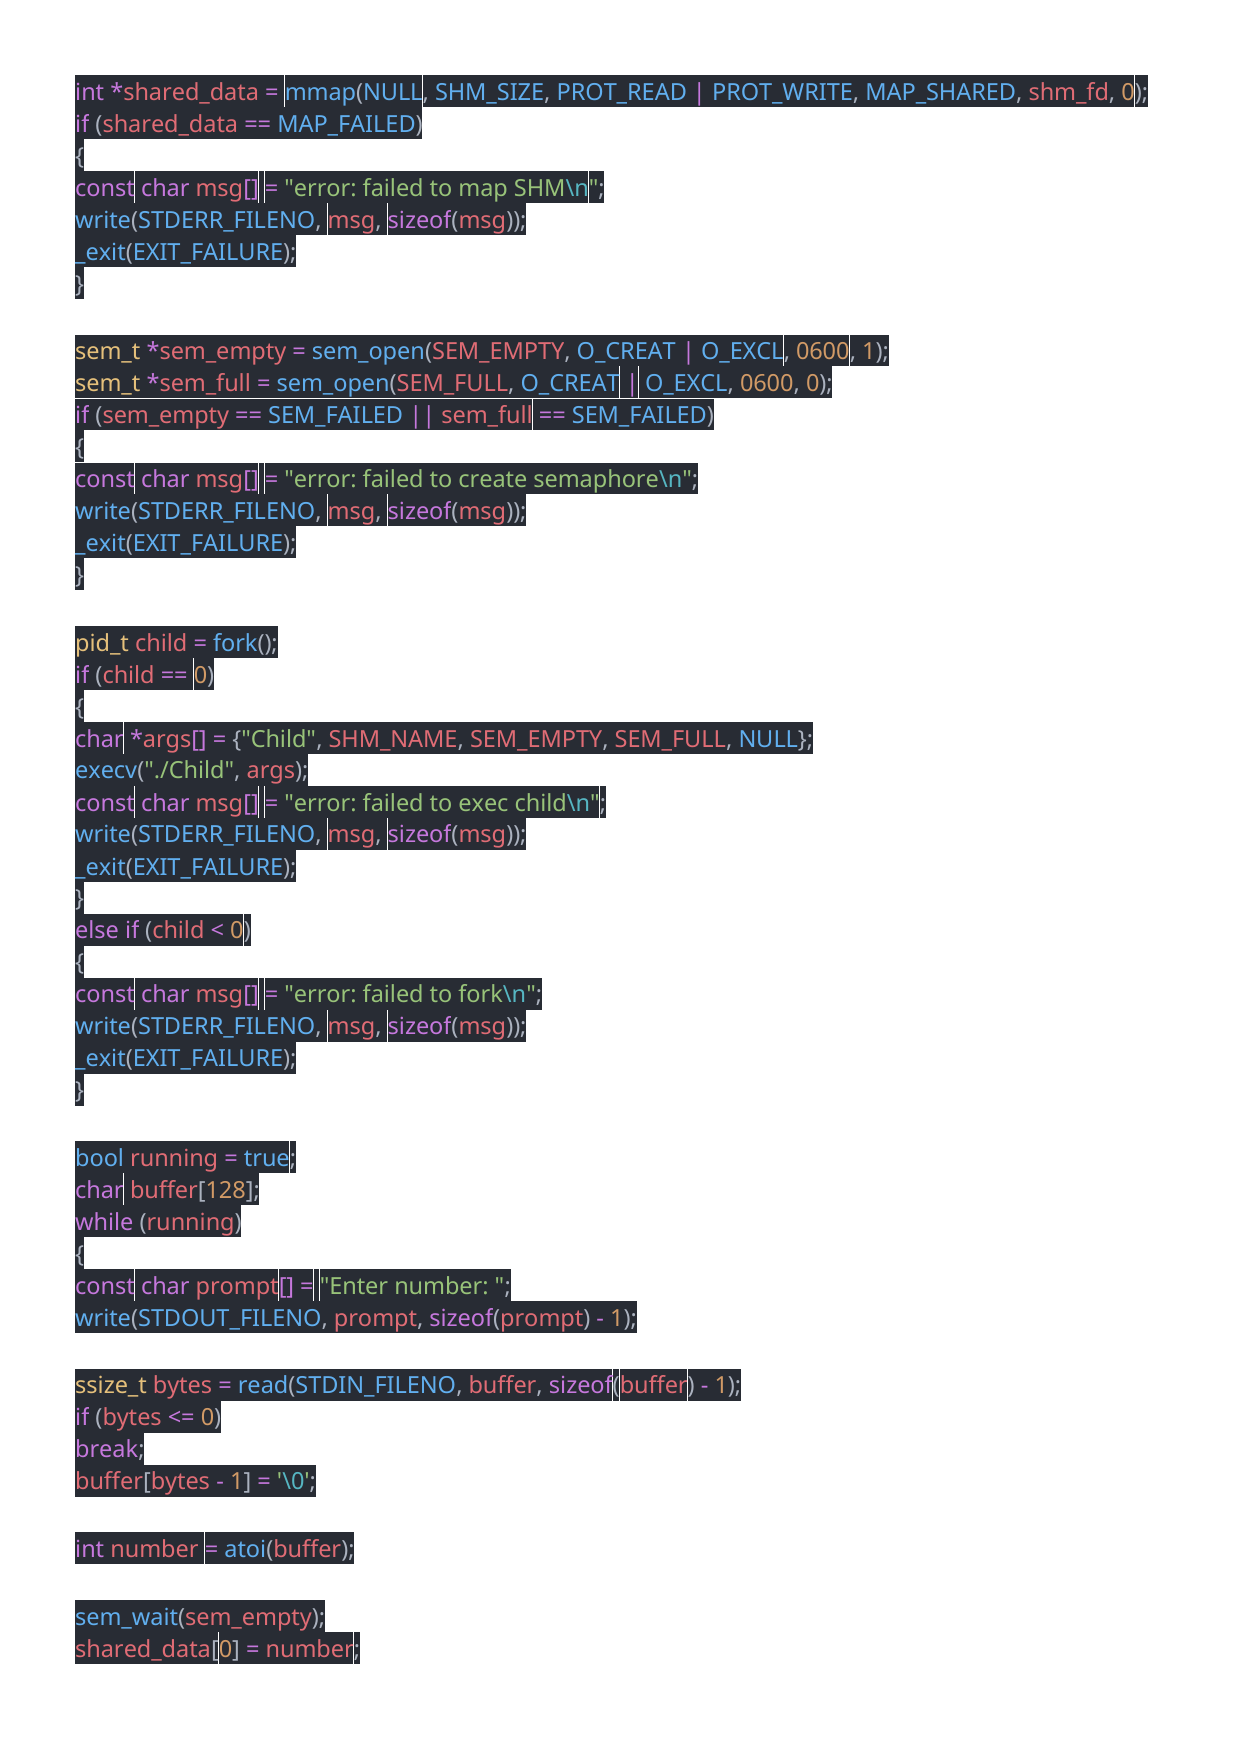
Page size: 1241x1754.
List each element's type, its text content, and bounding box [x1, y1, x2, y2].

text const char prompt[] = "Enter number: "; [75, 1269, 1165, 1301]
text int number = atoi(buffer); [75, 1532, 1165, 1564]
text { [75, 690, 1165, 722]
text } [75, 1074, 1165, 1106]
text } [75, 558, 1165, 590]
text write(STDERR_FILENO, msg, sizeof(msg)); [75, 494, 1165, 526]
text sem_wait(sem_empty); [75, 1600, 1165, 1632]
text const char msg[] = "error: failed to exec child\n"; [75, 786, 1165, 818]
text sem_t *sem_full = sem_open(SEM_FULL, O_CREAT | O_EXCL, 0600, 0); [75, 366, 1165, 398]
text const char msg[] = "error: failed to map SHM\n"; [75, 171, 1165, 203]
text { [75, 1237, 1165, 1269]
text pid_t child = fork(); [75, 626, 1165, 658]
text write(STDERR_FILENO, msg, sizeof(msg)); [75, 203, 1165, 235]
text _exit(EXIT_FAILURE); [75, 850, 1165, 882]
text ssize_t bytes = read(STDIN_FILENO, buffer, sizeof(buffer) - 1); [75, 1369, 1165, 1401]
text { [75, 946, 1165, 978]
text int *shared_data = mmap(NULL, SHM_SIZE, PROT_READ | PROT_WRITE, MAP_SHARED, shm_fd, 0); [75, 75, 1165, 107]
text } [75, 267, 1165, 299]
text { [75, 430, 1165, 462]
text if (shared_data == MAP_FAILED) [75, 107, 1165, 139]
text _exit(EXIT_FAILURE); [75, 1042, 1165, 1074]
text char *args[] = {"Child", SHM_NAME, SEM_EMPTY, SEM_FULL, NULL}; [75, 722, 1165, 754]
text bool running = true; [75, 1141, 1165, 1173]
text _exit(EXIT_FAILURE); [75, 526, 1165, 558]
text while (running) [75, 1205, 1165, 1237]
text { [75, 139, 1165, 171]
text } [75, 882, 1165, 914]
text shared_data[0] = number; [75, 1632, 1165, 1664]
text break; [75, 1433, 1165, 1465]
text else if (child < 0) [75, 914, 1165, 946]
text buffer[bytes - 1] = '\0'; [75, 1465, 1165, 1497]
text write(STDERR_FILENO, msg, sizeof(msg)); [75, 818, 1165, 850]
text const char msg[] = "error: failed to create semaphore\n"; [75, 462, 1165, 494]
text if (sem_empty == SEM_FAILED || sem_full == SEM_FAILED) [75, 398, 1165, 430]
text if (bytes <= 0) [75, 1401, 1165, 1433]
text sem_t *sem_empty = sem_open(SEM_EMPTY, O_CREAT | O_EXCL, 0600, 1); [75, 334, 1165, 366]
text write(STDOUT_FILENO, prompt, sizeof(prompt) - 1); [75, 1301, 1165, 1333]
text write(STDERR_FILENO, msg, sizeof(msg)); [75, 1010, 1165, 1042]
text const char msg[] = "error: failed to fork\n"; [75, 978, 1165, 1010]
text char buffer[128]; [75, 1173, 1165, 1205]
text execv("./Child", args); [75, 754, 1165, 786]
text if (child == 0) [75, 658, 1165, 690]
text _exit(EXIT_FAILURE); [75, 235, 1165, 267]
